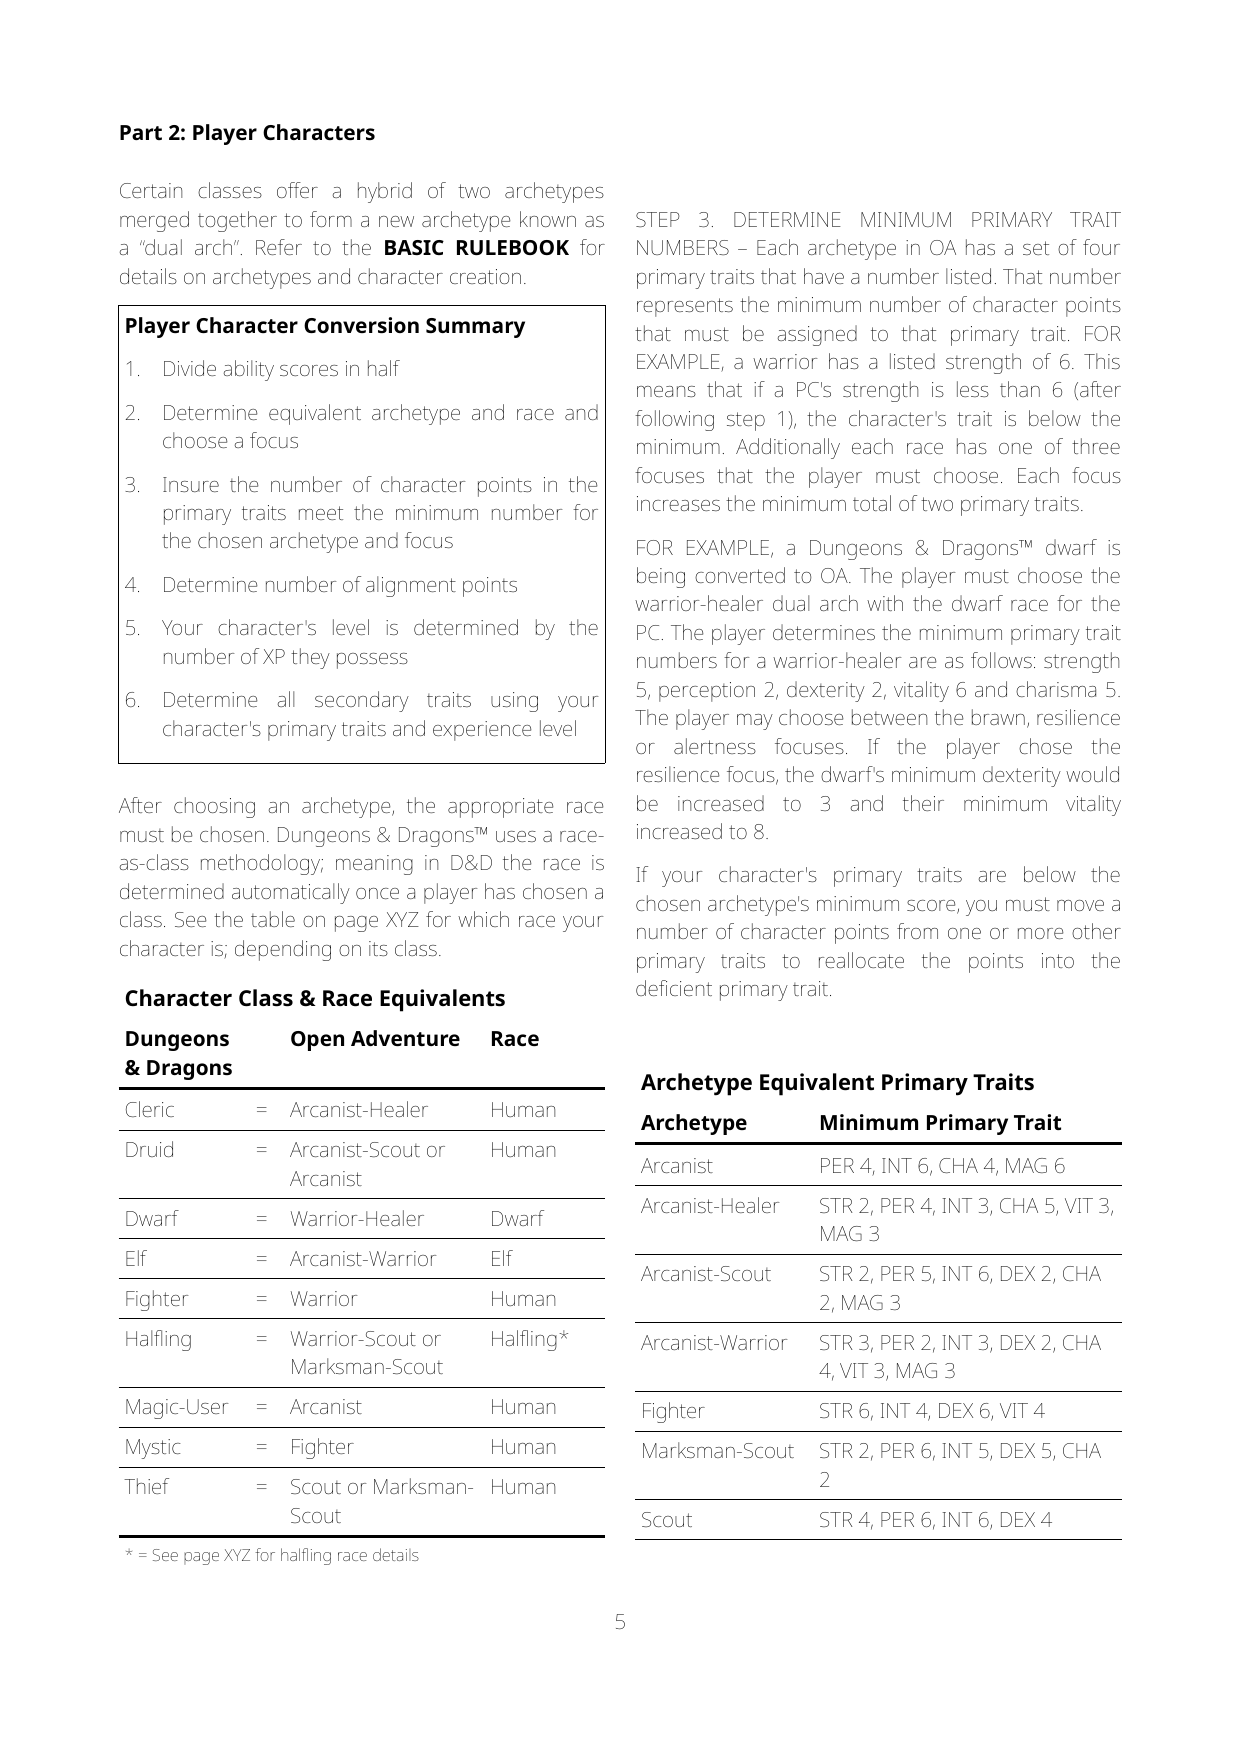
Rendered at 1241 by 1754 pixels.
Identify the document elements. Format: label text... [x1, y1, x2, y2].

table_cell Elf [119, 1239, 250, 1278]
table_cell Arcanist-Scout or Arcanist [284, 1131, 484, 1198]
table_cell = [250, 1428, 284, 1467]
table_cell Human [484, 1279, 604, 1318]
table_cell Cleric [119, 1090, 250, 1130]
table_cell = [250, 1468, 284, 1535]
table_cell STR 3, PER 2, INT 3, DEX 2, CHA 4, VIT 3, MAG 3 [813, 1323, 1122, 1391]
table_cell Halfling [119, 1319, 250, 1387]
table_cell Warrior-Scout or Marksman-Scout [284, 1319, 484, 1387]
table_cell Arcanist [635, 1145, 813, 1185]
text Certain classes offer a hybrid of two archetypes merged together to form a new archetype known as a “dual arch”. Refer to the BASIC RULEBOOK for details on archetypes and character creation. [118, 176, 605, 290]
table_header Character Class & Race Equivalents [119, 977, 604, 1018]
table_cell Warrior [284, 1279, 484, 1318]
table_cell Arcanist-Healer [635, 1186, 813, 1254]
table_cell STR 2, PER 6, INT 5, DEX 5, CHA 2 [813, 1432, 1122, 1499]
table_cell Mystic [119, 1428, 250, 1467]
table_cell Scout [635, 1500, 813, 1539]
table_cell PER 4, INT 6, CHA 4, MAG 6 [813, 1145, 1122, 1185]
table_cell Dwarf [119, 1199, 250, 1238]
table_cell Human [484, 1428, 604, 1467]
table_header Archetype Equivalent Primary Traits [635, 1061, 1122, 1102]
text If your character's primary traits are below the chosen archetype's minimum score, you must move a number of character points from one or more other primary traits to reallocate the points into the deficient primary trait. [635, 861, 1122, 1003]
table_cell Archetype [635, 1103, 813, 1142]
table_cell Minimum Primary Trait [813, 1103, 1122, 1142]
text FOR EXAMPLE, a Dungeons & Dragons™ dwarf is being converted to OA. The player must choose the warrior-healer dual arch with the dwarf race for the PC. The player determines the minimum primary trait numbers for a warrior-healer are as follows: strength 5, perception 2, dexterity 2, vitality 6 and charisma 5. The player may choose between the brawn, resilience or alertness focuses. If the player chose the resilience focus, the dwarf's minimum dexterity would be increased to 3 and their minimum vitality increased to 8. [635, 533, 1122, 846]
table_cell Arcanist-Scout [635, 1255, 813, 1322]
table_cell Race [484, 1019, 604, 1087]
table_cell Open Adventure [284, 1019, 484, 1087]
table_cell STR 2, PER 4, INT 3, CHA 5, VIT 3, MAG 3 [813, 1186, 1122, 1254]
table_cell = [250, 1388, 284, 1427]
table_cell = [250, 1199, 284, 1238]
table_cell Druid [119, 1131, 250, 1198]
table_cell = [250, 1131, 284, 1198]
table_cell Marksman-Scout [635, 1432, 813, 1499]
text After choosing an archetype, the appropriate race must be chosen. Dungeons & Dragons™ uses a race-as-class methodology; meaning in D&D the race is determined automatically once a player has chosen a class. See the table on page XYZ for which race your character is; depending on its class. [118, 792, 605, 962]
table_cell Dwarf [484, 1199, 604, 1238]
table_cell Fighter [635, 1392, 813, 1431]
table_cell Arcanist-Healer [284, 1090, 484, 1130]
table_cell Fighter [119, 1279, 250, 1318]
table_cell Arcanist [284, 1388, 484, 1427]
table_header Player Character Conversion Summary Divide ability scores in half Determine equivalent archetype and race and choose a focus Insure the number of character points in the primary traits meet the minimum number for the chosen archetype and focus Determine number of alignment points Your character's level is determined by the number of XP they possess Determine all secondary traits using your character's primary traits and experience level [119, 306, 605, 763]
table_cell Human [484, 1090, 604, 1130]
table_cell = [250, 1279, 284, 1318]
table_cell [250, 1019, 284, 1087]
table_cell STR 6, INT 4, DEX 6, VIT 4 [813, 1392, 1122, 1431]
table_cell Thief [119, 1468, 250, 1535]
table_cell = [250, 1090, 284, 1130]
table_cell Magic-User [119, 1388, 250, 1427]
table_cell Halfling* [484, 1319, 604, 1387]
table_cell Elf [484, 1239, 604, 1278]
table_cell = [250, 1319, 284, 1387]
table_cell Scout or Marksman-Scout [284, 1468, 484, 1535]
table_cell Human [484, 1468, 604, 1535]
text STEP 3. DETERMINE MINIMUM PRIMARY TRAIT NUMBERS – Each archetype in OA has a set of four primary traits that have a number listed. That number represents the minimum number of character points that must be assigned to that primary trait. FOR EXAMPLE, a warrior has a listed strength of 6. This means that if a PC's strength is less than 6 (after following step 1), the character's trait is below the minimum. Additionally each race has one of three focuses that the player must choose. Each focus increases the minimum total of two primary traits. [635, 205, 1122, 518]
table_cell = [250, 1239, 284, 1278]
table_cell Warrior-Healer [284, 1199, 484, 1238]
table_cell Human [484, 1131, 604, 1198]
table_cell Fighter [284, 1428, 484, 1467]
table_cell STR 4, PER 6, INT 6, DEX 4 [813, 1500, 1122, 1539]
table_cell Dungeons & Dragons [119, 1019, 250, 1087]
table_cell * = See page XYZ for halfling race details [119, 1538, 604, 1572]
table_cell STR 2, PER 5, INT 6, DEX 2, CHA 2, MAG 3 [813, 1255, 1122, 1322]
table_cell Arcanist-Warrior [284, 1239, 484, 1278]
table_cell Arcanist-Warrior [635, 1323, 813, 1391]
table_cell Human [484, 1388, 604, 1427]
